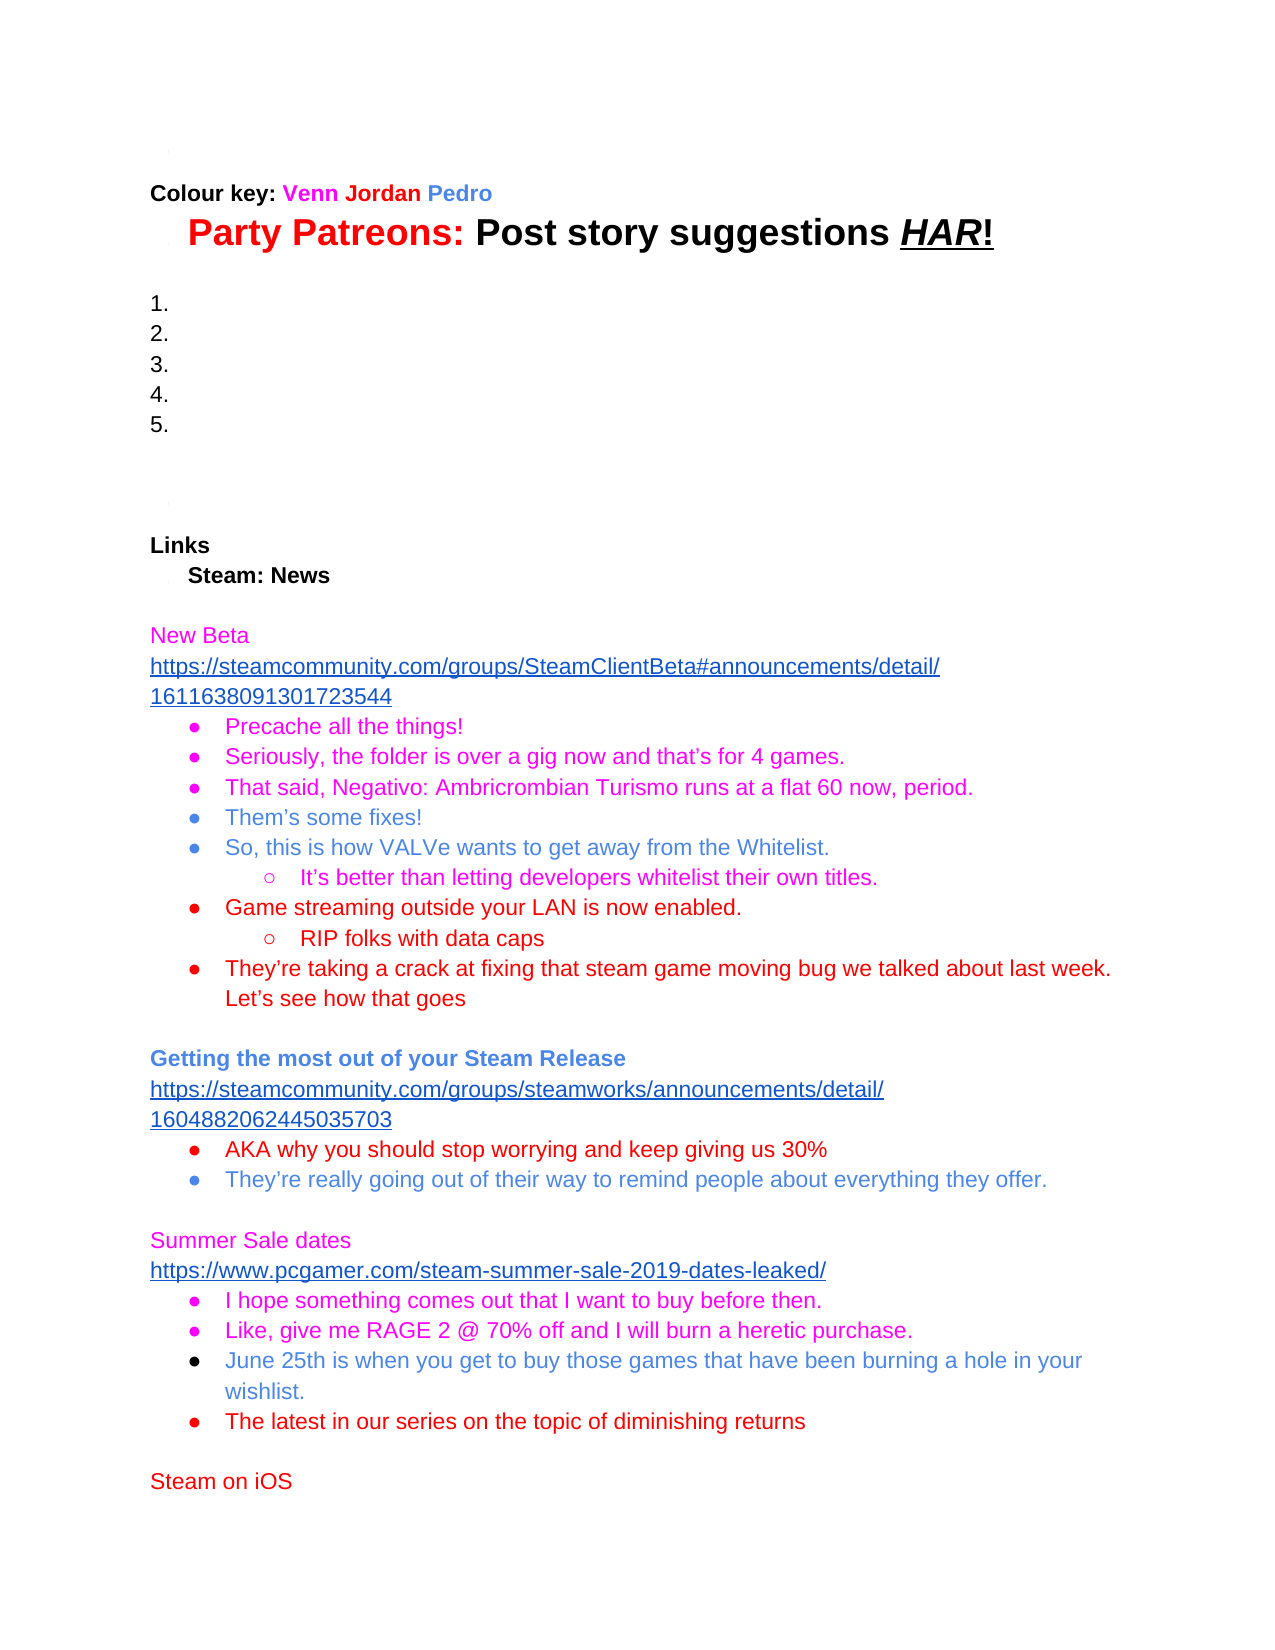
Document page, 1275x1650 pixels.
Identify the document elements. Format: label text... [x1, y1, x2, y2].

text Colour key: Venn Jordan Pedro [150, 180, 1125, 207]
list They’re really going out of their way to remind people about everything they offer. [187, 1166, 1125, 1193]
text 4. [150, 381, 1125, 407]
list Game streaming outside your LAN is now enabled. [187, 894, 1125, 921]
text Steam: News [150, 562, 1125, 588]
list The latest in our series on the topic of diminishing returns [187, 1408, 1125, 1434]
list Precache all the things! [187, 713, 1125, 739]
list RIP folks with data caps [262, 924, 1125, 951]
list I hope something comes out that I want to buy before then. [187, 1287, 1125, 1313]
list Seriously, the folder is over a gig now and that’s for 4 games. [187, 743, 1125, 770]
text Steam on iOS [150, 1468, 1125, 1495]
text Party Patreons: Post story suggestions HAR! [150, 210, 1125, 253]
list So, this is how VALVe wants to get away from the Whitelist. [187, 834, 1125, 860]
text Links [150, 532, 1125, 558]
text New Beta [150, 622, 1125, 649]
text 3. [150, 351, 1125, 377]
list They’re taking a crack at fixing that steam game moving bug we talked about last week. Let’s see how that goes [187, 955, 1125, 1011]
list Them’s some fixes! [187, 804, 1125, 830]
text Summer Sale dates [150, 1227, 1125, 1253]
text https://www.pcgamer.com/steam-summer-sale-2019-dates-leaked/ [150, 1257, 1125, 1283]
list Like, give me RAGE 2 @ 70% off and I will burn a heretic purchase. [187, 1317, 1125, 1344]
list That said, Negativo: Ambricrombian Turismo runs at a flat 60 now, period. [187, 773, 1125, 800]
list It’s better than letting developers whitelist their own titles. [262, 864, 1125, 891]
text Getting the most out of your Steam Release [150, 1045, 1125, 1072]
text https://steamcommunity.com/groups/steamworks/announcements/detail/1604882062445035703 [150, 1076, 1125, 1132]
text 2. [150, 320, 1125, 347]
list June 25th is when you get to buy those games that have been burning a hole in your wishlist. [187, 1347, 1125, 1404]
text https://steamcommunity.com/groups/SteamClientBeta#announcements/detail/1611638091301723544 [150, 653, 1125, 709]
text 5. [150, 411, 1125, 437]
list AKA why you should stop worrying and keep giving us 30% [187, 1136, 1125, 1162]
text 1. [150, 290, 1125, 317]
